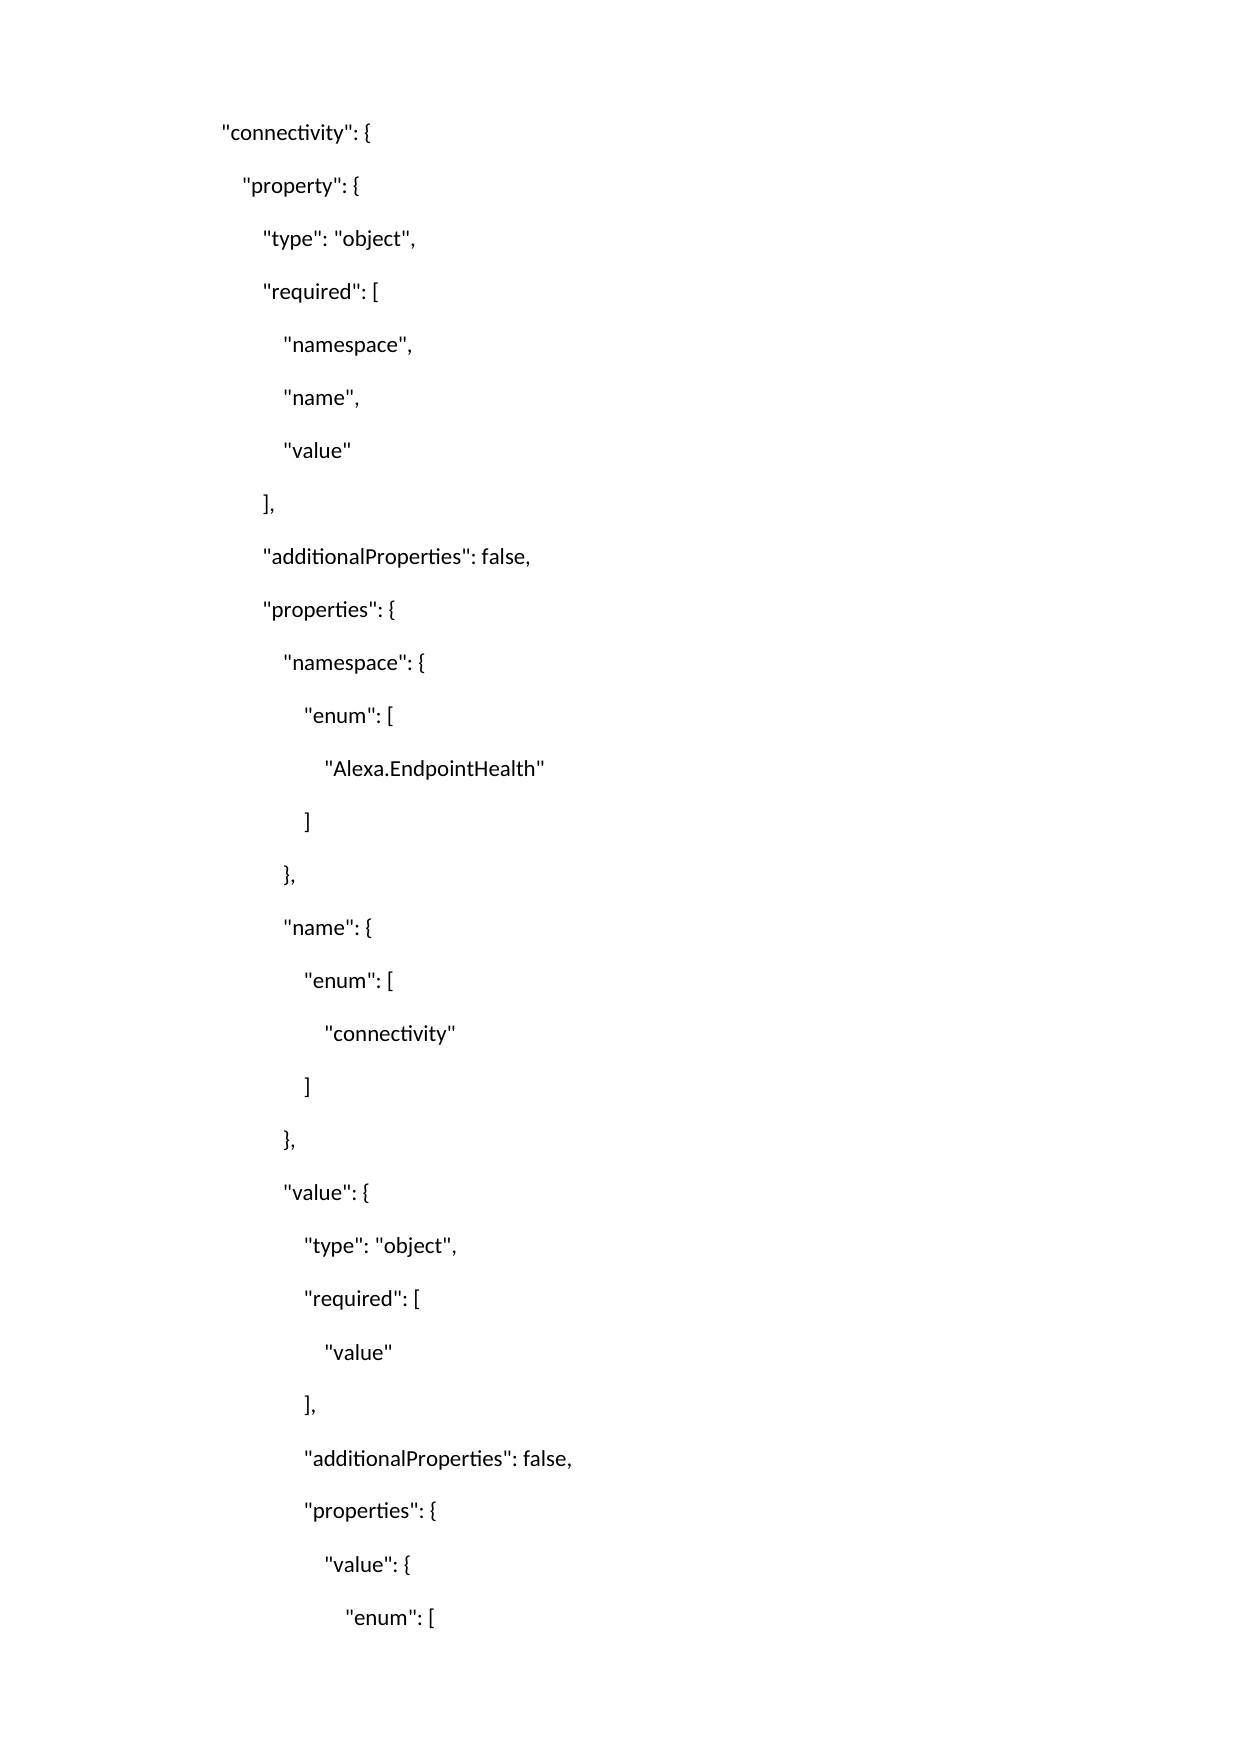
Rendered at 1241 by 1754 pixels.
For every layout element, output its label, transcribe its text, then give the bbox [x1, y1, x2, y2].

text ], [118, 1391, 1122, 1419]
text "connectivity": { [118, 118, 1122, 146]
text "required": [ [118, 1284, 1122, 1313]
text "value": { [118, 1178, 1122, 1207]
text "enum": [ [118, 701, 1122, 729]
text "enum": [ [118, 966, 1122, 994]
text }, [118, 1126, 1122, 1153]
text "value": { [118, 1550, 1122, 1578]
text "property": { [118, 171, 1122, 199]
text "namespace": { [118, 648, 1122, 676]
text "value" [118, 436, 1122, 464]
text ], [118, 489, 1122, 517]
text "additionalProperties": false, [118, 542, 1122, 570]
text "additionalProperties": false, [118, 1444, 1122, 1472]
text "type": "object", [118, 1232, 1122, 1259]
text "type": "object", [118, 224, 1122, 252]
text "enum": [ [118, 1603, 1122, 1631]
text "Alexa.EndpointHealth" [118, 754, 1122, 782]
text ] [118, 807, 1122, 835]
text "properties": { [118, 595, 1122, 623]
text ] [118, 1072, 1122, 1101]
text "connectivity" [118, 1019, 1122, 1047]
text "required": [ [118, 277, 1122, 305]
text "name", [118, 383, 1122, 411]
text "namespace", [118, 330, 1122, 358]
text "name": { [118, 913, 1122, 941]
text }, [118, 860, 1122, 888]
text "value" [118, 1338, 1122, 1366]
text "properties": { [118, 1497, 1122, 1525]
